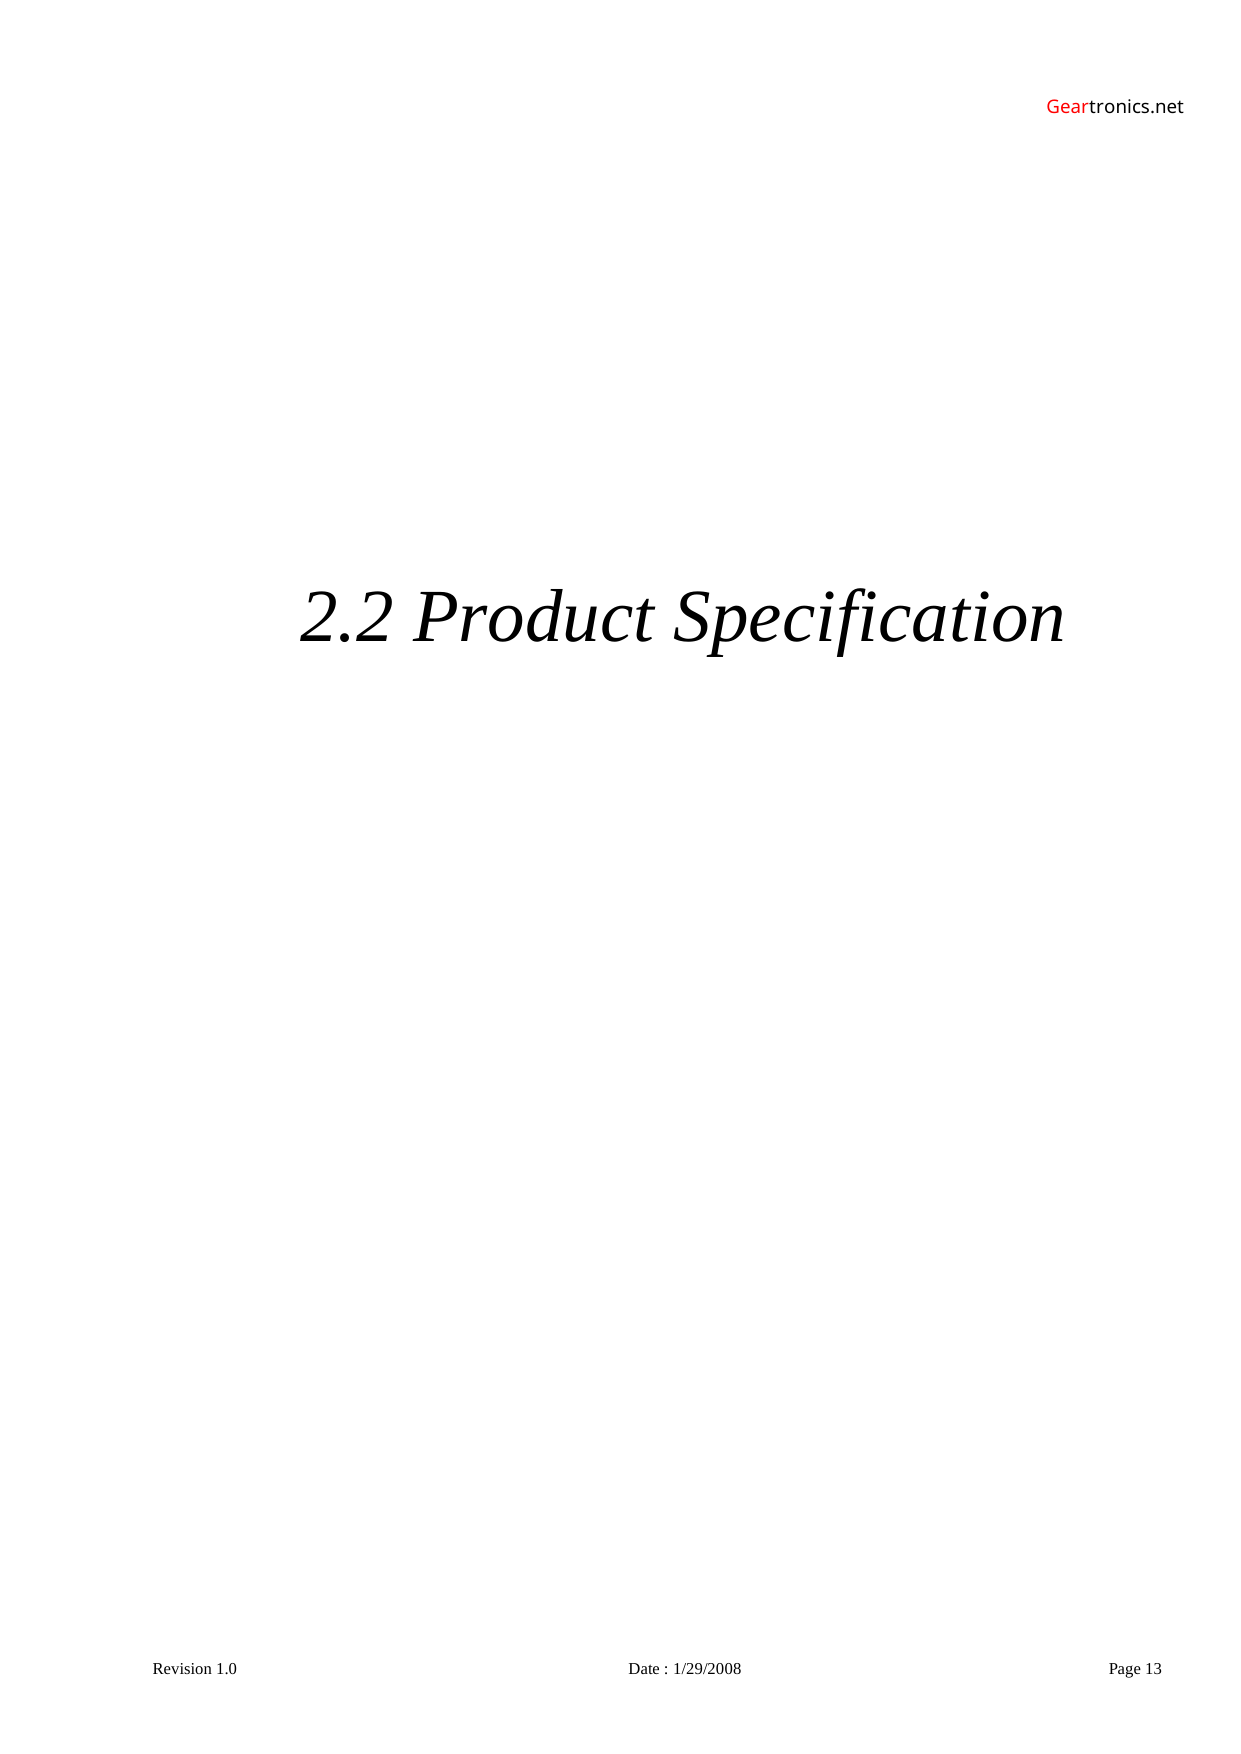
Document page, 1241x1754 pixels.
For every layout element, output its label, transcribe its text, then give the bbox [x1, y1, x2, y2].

list 2.2 Product Specification [152, 574, 1184, 657]
